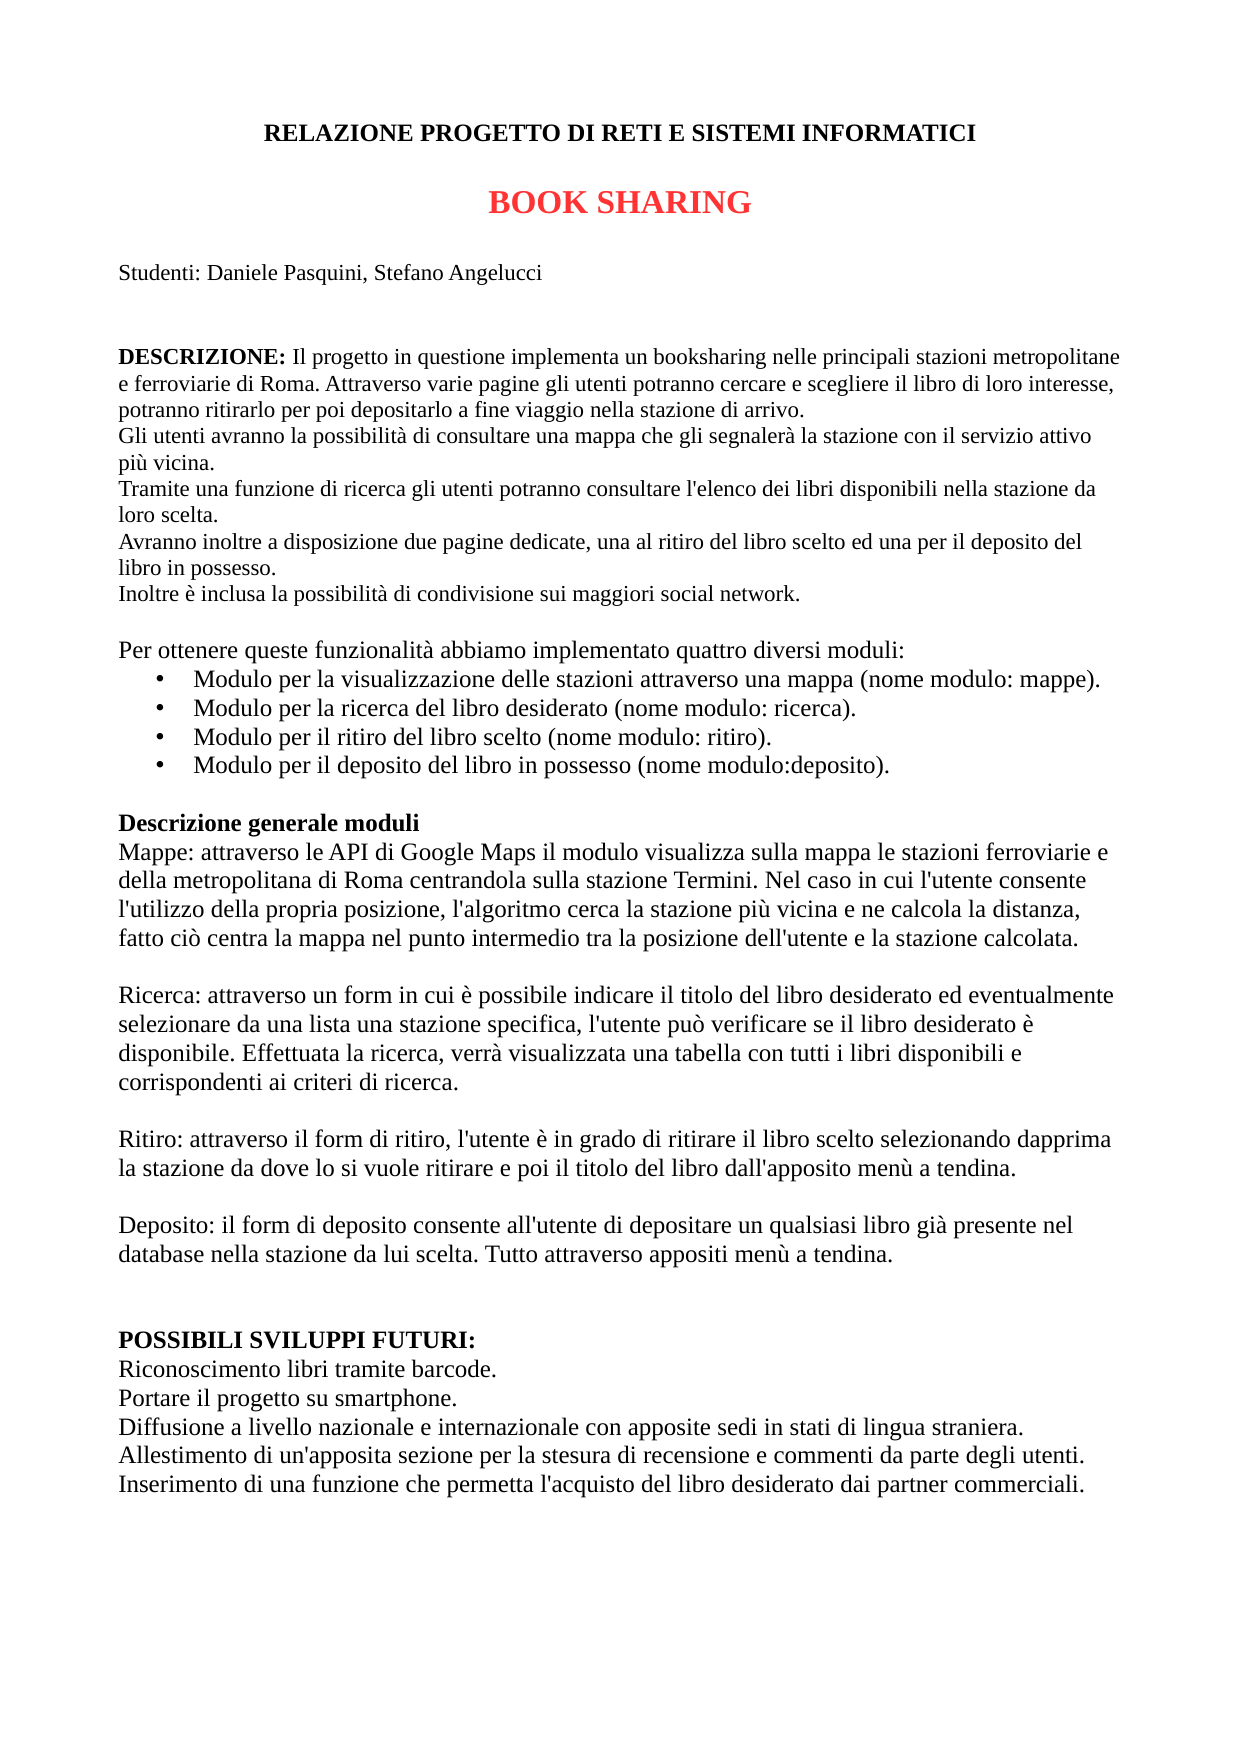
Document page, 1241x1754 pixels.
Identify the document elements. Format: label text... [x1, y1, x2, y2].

list Modulo per la ricerca del libro desiderato (nome modulo: ricerca). [156, 693, 1122, 722]
text Ritiro: attraverso il form di ritiro, l'utente è in grado di ritirare il libro scelto selezionando dapprima la stazione da dove lo si vuole ritirare e poi il titolo del libro dall'apposito menù a tendina. [118, 1124, 1122, 1182]
text Deposito: il form di deposito consente all'utente di depositare un qualsiasi libro già presente nel database nella stazione da lui scelta. Tutto attraverso appositi menù a tendina. [118, 1211, 1122, 1268]
text Per ottenere queste funzionalità abbiamo implementato quattro diversi moduli: [118, 636, 1122, 664]
text Mappe: attraverso le API di Google Maps il modulo visualizza sulla mappa le stazioni ferroviarie e della metropolitana di Roma centrandola sulla stazione Termini. Nel caso in cui l'utente consente l'utilizzo della propria posizione, l'algoritmo cerca la stazione più vicina e ne calcola la distanza, fatto ciò centra la mappa nel punto intermedio tra la posizione dell'utente e la stazione calcolata. [118, 837, 1122, 952]
text Inoltre è inclusa la possibilità di condivisione sui maggiori social network. [118, 581, 1122, 607]
text Descrizione generale moduli [118, 808, 1122, 837]
text Avranno inoltre a disposizione due pagine dedicate, una al ritiro del libro scelto ed una per il deposito del libro in possesso. [118, 528, 1122, 581]
text Diffusione a livello nazionale e internazionale con apposite sedi in stati di lingua straniera. [118, 1412, 1122, 1441]
text Riconoscimento libri tramite barcode. [118, 1354, 1122, 1383]
text Ricerca: attraverso un form in cui è possibile indicare il titolo del libro desiderato ed eventualmente selezionare da una lista una stazione specifica, l'utente può verificare se il libro desiderato è disponibile. Effettuata la ricerca, verrà visualizzata una tabella con tutti i libri disponibili e corrispondenti ai criteri di ricerca. [118, 981, 1122, 1096]
list Modulo per il ritiro del libro scelto (nome modulo: ritiro). [156, 722, 1122, 751]
text Studenti: Daniele Pasquini, Stefano Angelucci [118, 259, 1122, 286]
list Modulo per il deposito del libro in possesso (nome modulo:deposito). [156, 751, 1122, 779]
text DESCRIZIONE: Il progetto in questione implementa un booksharing nelle principali stazioni metropolitane e ferroviarie di Roma. Attraverso varie pagine gli utenti potranno cercare e scegliere il libro di loro interesse, potranno ritirarlo per poi depositarlo a fine viaggio nella stazione di arrivo. [118, 343, 1122, 422]
text Portare il progetto su smartphone. [118, 1383, 1122, 1412]
text BOOK SHARING [118, 183, 1122, 221]
text Inserimento di una funzione che permetta l'acquisto del libro desiderato dai partner commerciali. [118, 1469, 1122, 1498]
text RELAZIONE PROGETTO DI RETI E SISTEMI INFORMATICI [118, 118, 1122, 147]
text Allestimento di un'apposita sezione per la stesura di recensione e commenti da parte degli utenti. [118, 1441, 1122, 1469]
text Tramite una funzione di ricerca gli utenti potranno consultare l'elenco dei libri disponibili nella stazione da loro scelta. [118, 475, 1122, 528]
text POSSIBILI SVILUPPI FUTURI: [118, 1326, 1122, 1354]
text Gli utenti avranno la possibilità di consultare una mappa che gli segnalerà la stazione con il servizio attivo più vicina. [118, 422, 1122, 475]
list Modulo per la visualizzazione delle stazioni attraverso una mappa (nome modulo: mappe). [156, 664, 1122, 693]
